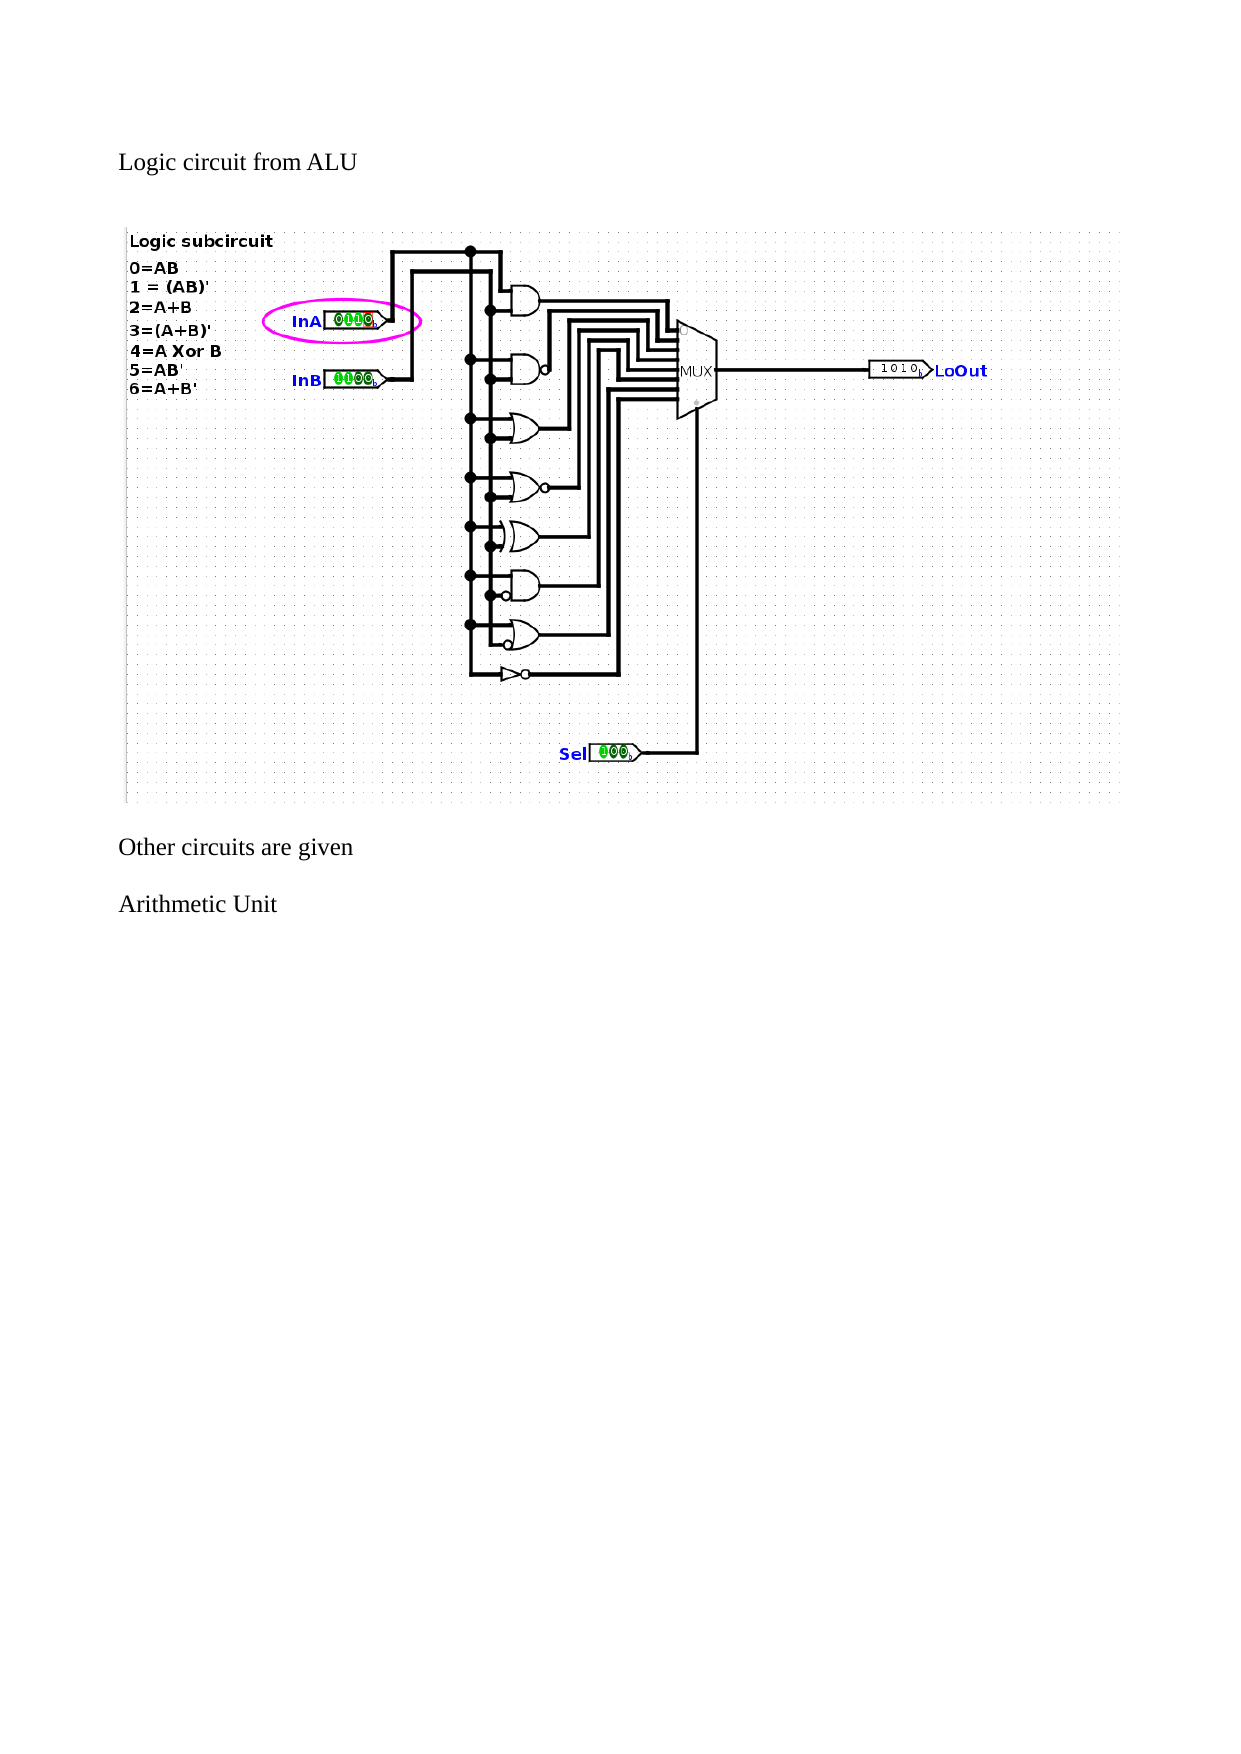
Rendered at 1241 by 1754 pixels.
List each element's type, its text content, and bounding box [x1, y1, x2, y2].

text Logic circuit from ALU [118, 147, 1122, 176]
picture [123, 227, 1128, 803]
text Arithmetic Unit [118, 889, 1122, 918]
text Other circuits are given [118, 832, 1122, 861]
